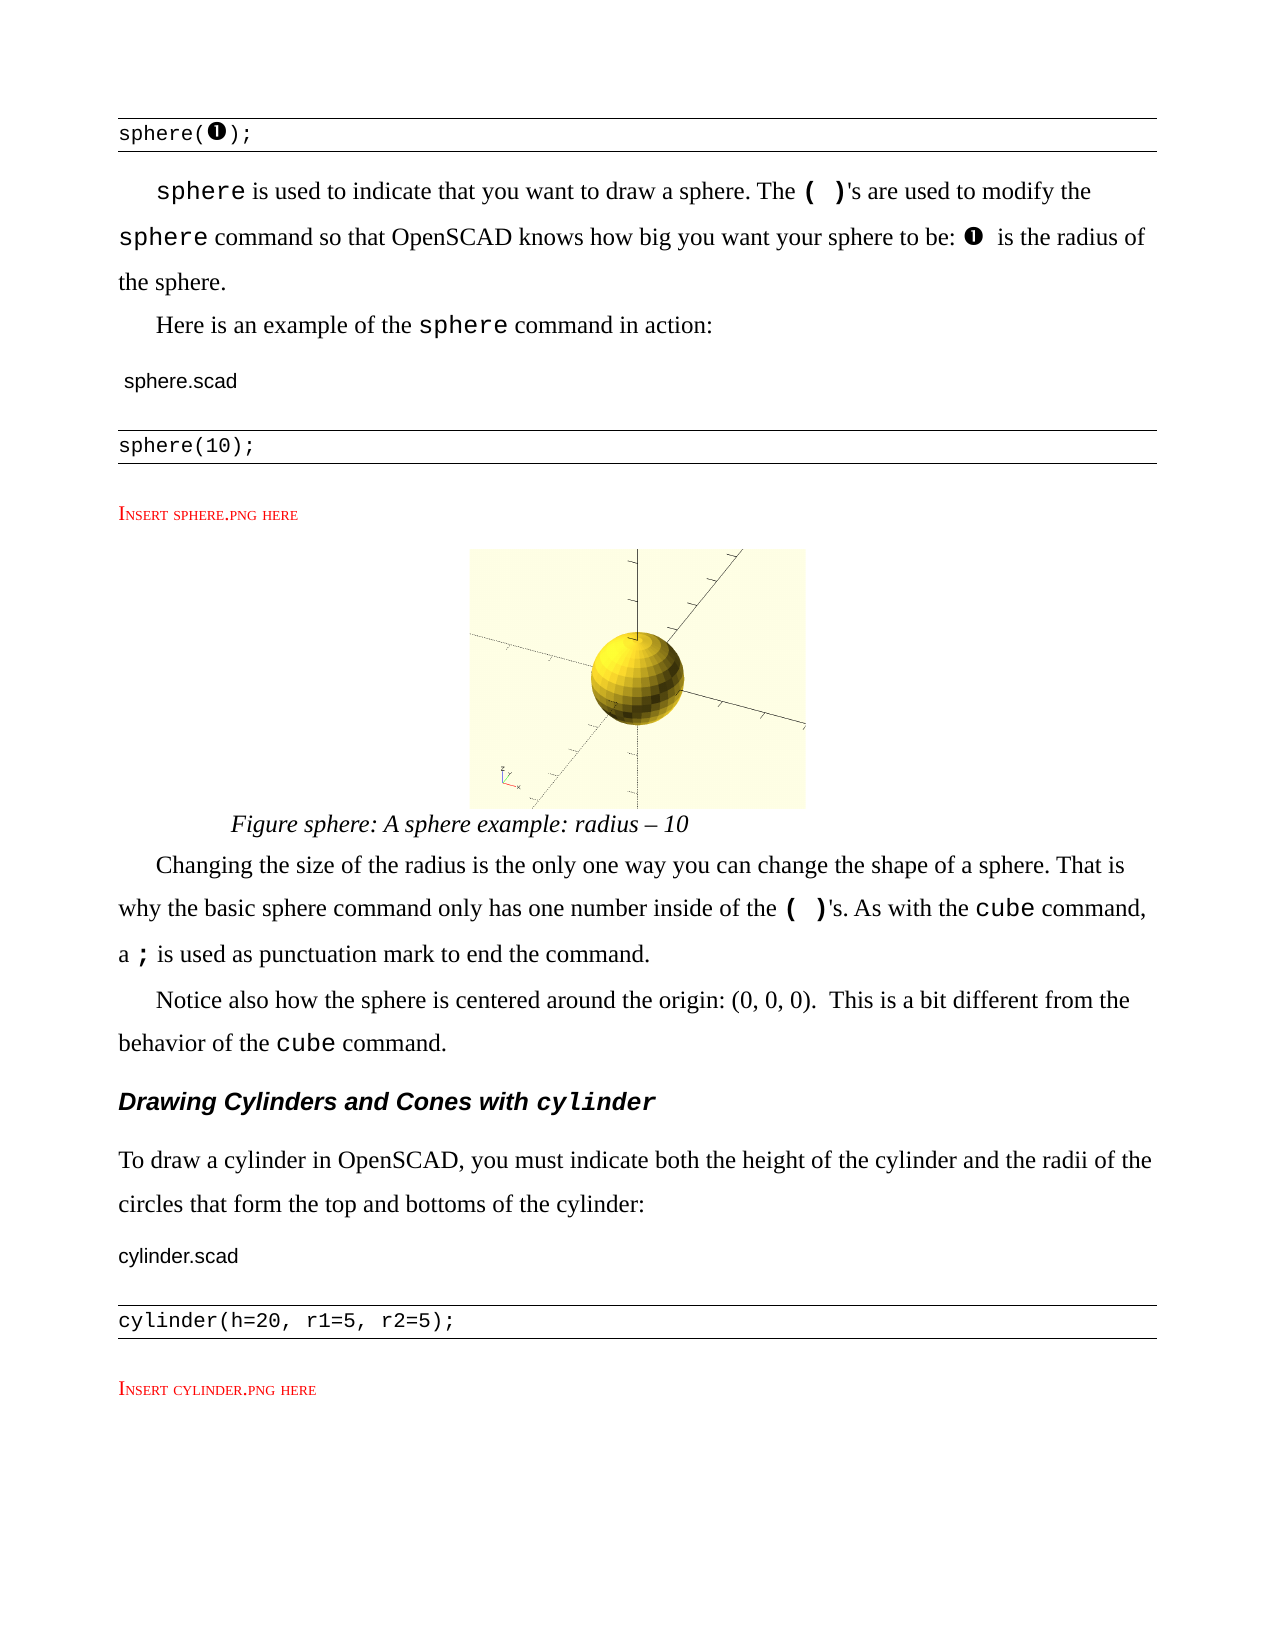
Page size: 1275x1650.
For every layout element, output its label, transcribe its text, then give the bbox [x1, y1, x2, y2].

text To draw a cylinder in OpenSCAD, you must indicate both the height of the cylinder and the radii of the circles that form the top and bottoms of the cylinder: [118, 1146, 1157, 1217]
text sphere(10); [118, 431, 1157, 463]
text Notice also how the sphere is centered around the origin: (0, 0, 0). This is a bit different from the behavior of the cube command. [118, 985, 1157, 1059]
text sphere(); [118, 119, 1157, 151]
text Changing the size of the radius is the only one way you can change the shape of a sphere. That is why the basic sphere command only has one number inside of the ( )'s. As with the cube command, a ; is used as punctuation mark to end the command. [118, 850, 1157, 969]
subtitle Drawing Cylinders and Cones with cylinder [118, 1087, 1157, 1118]
text Insert cylinder.png here [118, 1376, 1157, 1400]
text Insert sphere.png here [118, 501, 1157, 524]
text cylinder(h=20, r1=5, r2=5); [118, 1306, 1157, 1338]
title sphere.scad [118, 369, 1157, 393]
text sphere is used to indicate that you want to draw a sphere. The ( )'s are used to modify the sphere command so that OpenSCAD knows how big you want your sphere to be:  is the radius of the sphere. [118, 176, 1157, 296]
title cylinder.scad [118, 1244, 1157, 1268]
picture [469, 549, 806, 809]
list Figure sphere: A sphere example: radius – 10 [193, 562, 1157, 838]
text Here is an example of the sphere command in action: [118, 310, 1157, 341]
